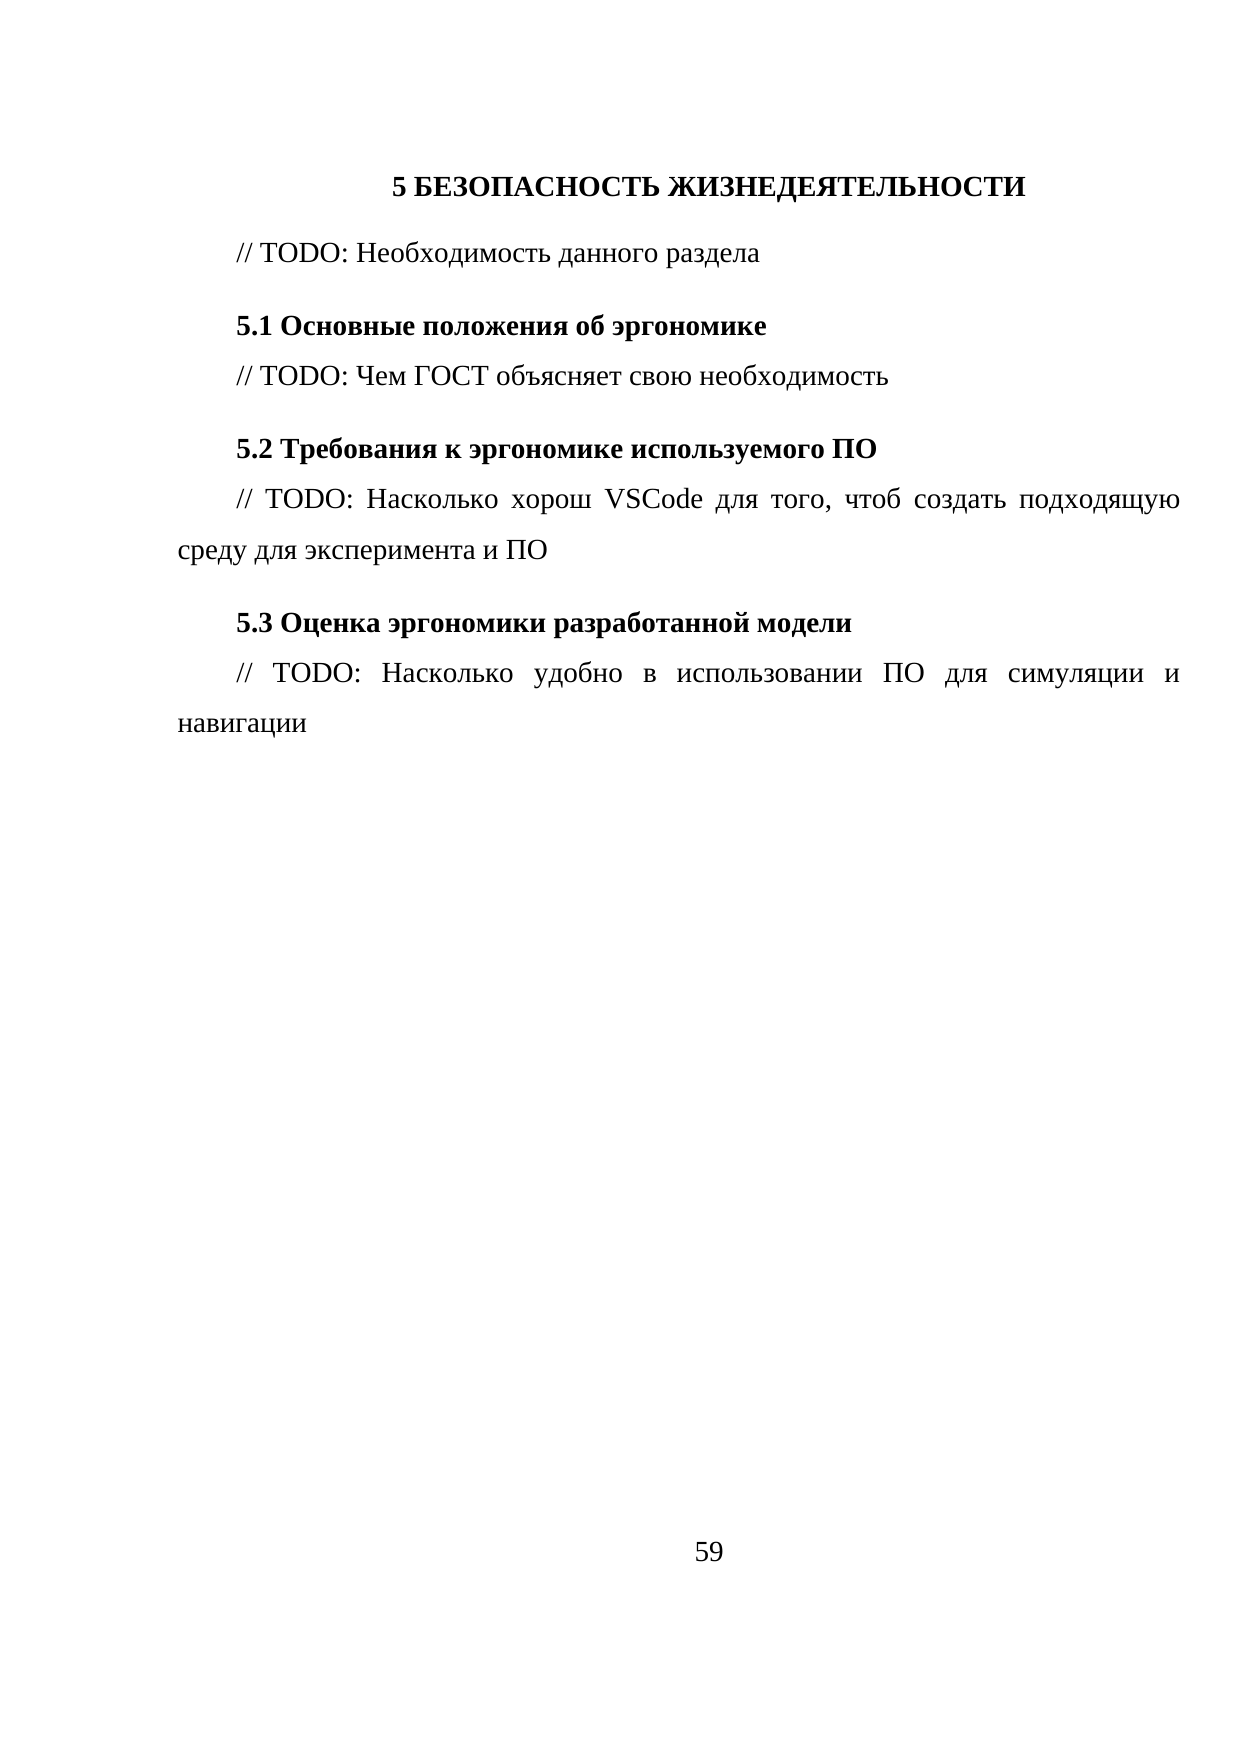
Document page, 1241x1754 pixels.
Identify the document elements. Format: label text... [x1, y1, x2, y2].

text // TODO: Необходимость данного раздела [177, 235, 1181, 269]
subtitle 5.2 Требования к эргономике используемого ПО [177, 431, 1181, 465]
text // TODO: Насколько удобно в использовании ПО для симуляции и навигации [177, 655, 1181, 739]
text // TODO: Насколько хорош VSCode для того, чтоб создать подходящую среду для эксперимента и ПО [177, 482, 1181, 565]
text // TODO: Чем ГОСТ объясняет свою необходимость [177, 358, 1181, 392]
subtitle 5.3 Оценка эргономики разработанной модели [177, 605, 1181, 638]
subtitle 5.1 Основные положения об эргономике [177, 308, 1181, 342]
subtitle 5 Безопасность жизнедеятельности [177, 169, 1181, 202]
